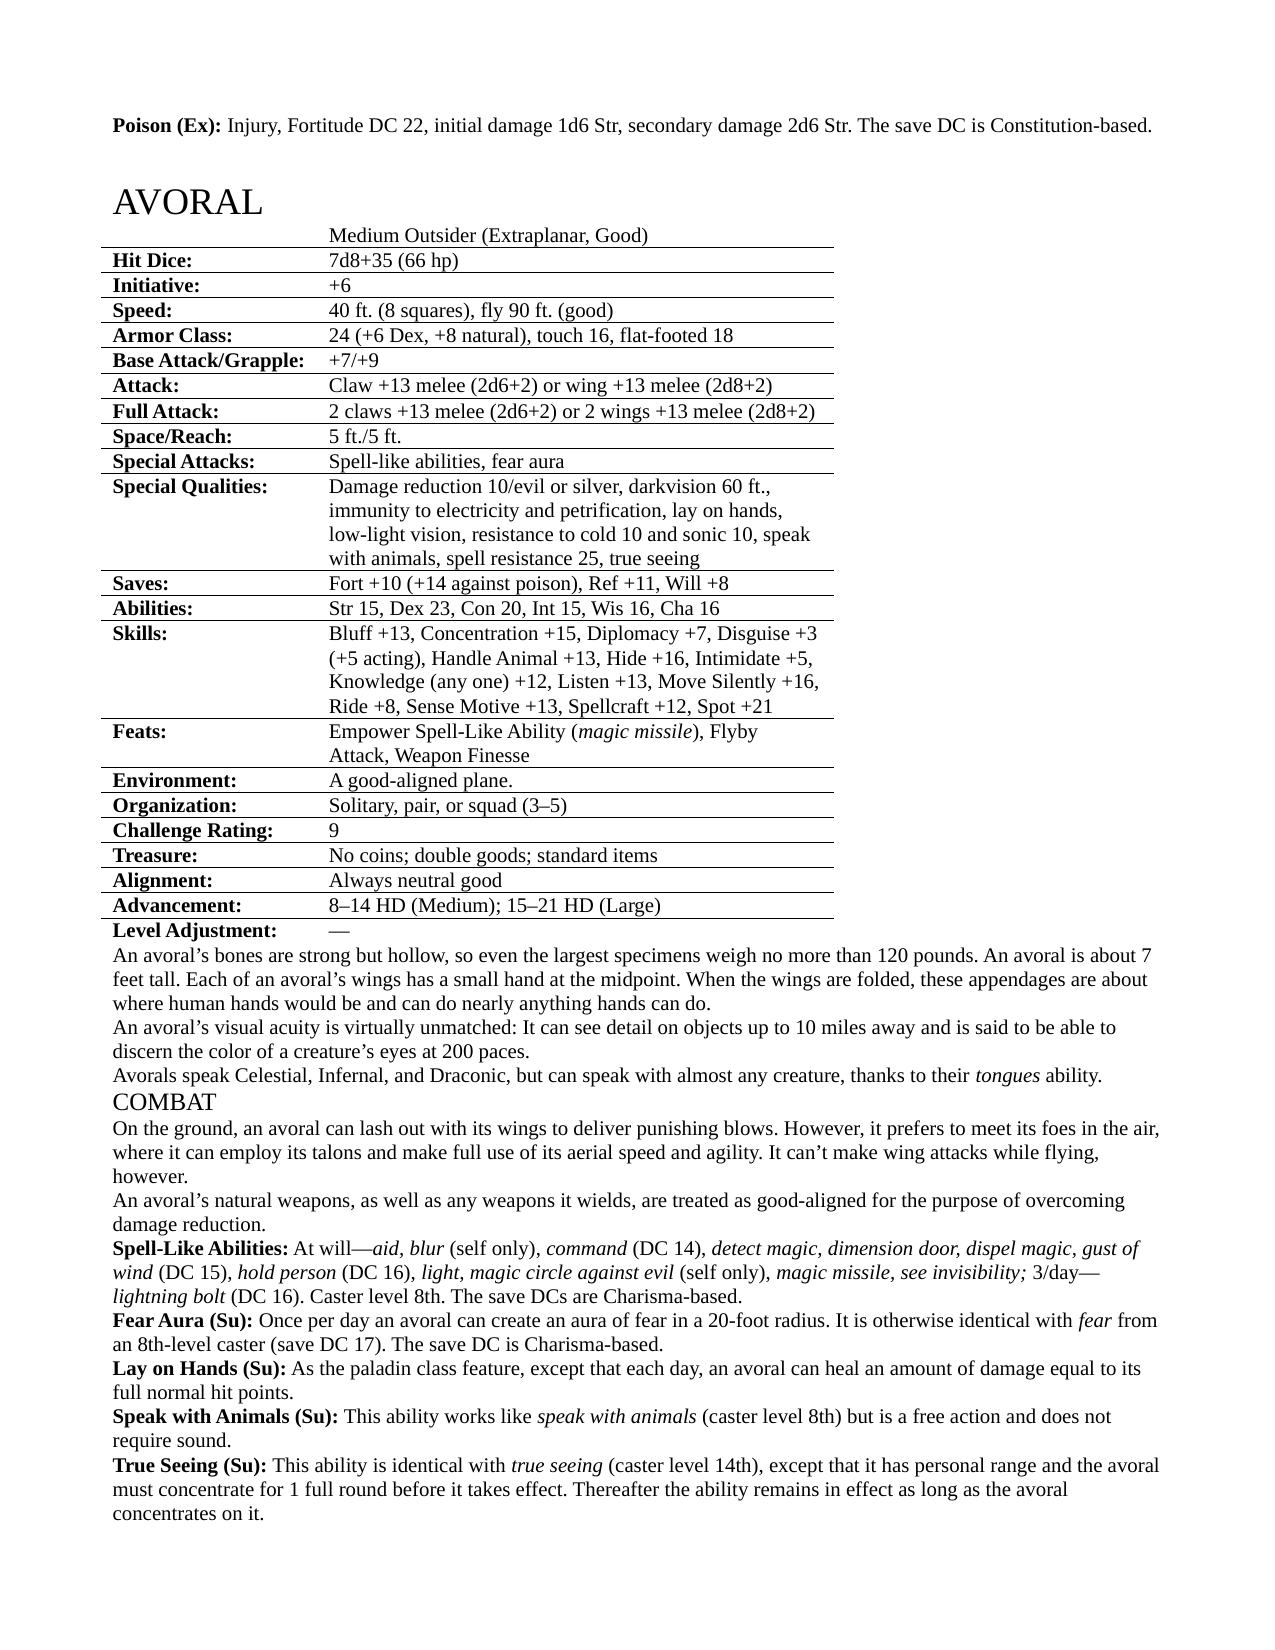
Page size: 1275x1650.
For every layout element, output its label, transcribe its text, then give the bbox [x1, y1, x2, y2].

text COMBAT [112, 1087, 1162, 1116]
table_cell Space/Reach: [101, 424, 317, 448]
table_cell Attack: [101, 374, 317, 397]
table_cell Environment: [101, 768, 317, 792]
table_cell 7d8+35 (66 hp) [318, 248, 834, 272]
table_cell +7/+9 [318, 348, 834, 372]
table_header Medium Outsider (Extraplanar, Good) [318, 223, 834, 247]
table_cell Skills: [101, 621, 317, 718]
text True Seeing (Su): This ability is identical with true seeing (caster level 14th), except that it has personal range and the avoral must concentrate for 1 full round before it takes effect. Thereafter the ability remains in effect as long as the avoral concentrates on it. [112, 1452, 1162, 1525]
table_cell Fort +10 (+14 against poison), Ref +11, Will +8 [318, 571, 834, 595]
text AVORAL [112, 180, 1162, 223]
table_cell Always neutral good [318, 868, 834, 892]
table_cell Claw +13 melee (2d6+2) or wing +13 melee (2d8+2) [318, 374, 834, 397]
table_cell — [318, 919, 834, 942]
table_cell Challenge Rating: [101, 818, 317, 842]
text Spell-Like Abilities: At will—aid, blur (self only), command (DC 14), detect magic, dimension door, dispel magic, gust of wind (DC 15), hold person (DC 16), light, magic circle against evil (self only), magic missile, see invisibility; 3/day—lightning bolt (DC 16). Caster level 8th. The save DCs are Charisma-based. [112, 1236, 1162, 1308]
table_cell 5 ft./5 ft. [318, 424, 834, 448]
table_cell 2 claws +13 melee (2d6+2) or 2 wings +13 melee (2d8+2) [318, 399, 834, 423]
table_cell Speed: [101, 298, 317, 322]
table_cell Bluff +13, Concentration +15, Diplomacy +7, Disguise +3 (+5 acting), Handle Animal +13, Hide +16, Intimidate +5, Knowledge (any one) +12, Listen +13, Move Silently +16, Ride +8, Sense Motive +13, Spellcraft +12, Spot +21 [318, 621, 834, 718]
table_cell Organization: [101, 793, 317, 817]
text On the ground, an avoral can lash out with its wings to deliver punishing blows. However, it prefers to meet its foes in the air, where it can employ its talons and make full use of its aerial speed and agility. It can’t make wing attacks while flying, however. [112, 1116, 1162, 1188]
table_cell Damage reduction 10/evil or silver, darkvision 60 ft., immunity to electricity and petrification, lay on hands, low-light vision, resistance to cold 10 and sonic 10, speak with animals, spell resistance 25, true seeing [318, 474, 834, 570]
table_cell Special Qualities: [101, 474, 317, 570]
table_cell Full Attack: [101, 399, 317, 423]
table_cell Spell-like abilities, fear aura [318, 449, 834, 473]
table_cell Base Attack/Grapple: [101, 348, 317, 372]
text Poison (Ex): Injury, Fortitude DC 22, initial damage 1d6 Str, secondary damage 2d6 Str. The save DC is Constitution-based. [112, 112, 1162, 137]
table_cell Hit Dice: [101, 248, 317, 272]
table_cell +6 [318, 273, 834, 297]
table_cell Str 15, Dex 23, Con 20, Int 15, Wis 16, Cha 16 [318, 596, 834, 620]
text An avoral’s bones are strong but hollow, so even the largest specimens weigh no more than 120 pounds. An avoral is about 7 feet tall. Each of an avoral’s wings has a small hand at the midpoint. When the wings are folded, these appendages are about where human hands would be and can do nearly anything hands can do. [112, 942, 1162, 1015]
text An avoral’s visual acuity is virtually unmatched: It can see detail on objects up to 10 miles away and is said to be able to discern the color of a creature’s eyes at 200 paces. [112, 1015, 1162, 1063]
table_header [101, 223, 317, 247]
table_cell No coins; double goods; standard items [318, 843, 834, 867]
table_cell Empower Spell-Like Ability (magic missile), Flyby Attack, Weapon Finesse [318, 719, 834, 767]
text An avoral’s natural weapons, as well as any weapons it wields, are treated as good-aligned for the purpose of overcoming damage reduction. [112, 1188, 1162, 1236]
table_cell Advancement: [101, 893, 317, 917]
text Speak with Animals (Su): This ability works like speak with animals (caster level 8th) but is a free action and does not require sound. [112, 1404, 1162, 1452]
table_cell 8–14 HD (Medium); 15–21 HD (Large) [318, 893, 834, 917]
text Lay on Hands (Su): As the paladin class feature, except that each day, an avoral can heal an amount of damage equal to its full normal hit points. [112, 1356, 1162, 1404]
table_cell Special Attacks: [101, 449, 317, 473]
table_cell A good-aligned plane. [318, 768, 834, 792]
table_cell Saves: [101, 571, 317, 595]
text Avorals speak Celestial, Infernal, and Draconic, but can speak with almost any creature, thanks to their tongues ability. [112, 1063, 1162, 1087]
table_cell Abilities: [101, 596, 317, 620]
table_cell Solitary, pair, or squad (3–5) [318, 793, 834, 817]
table_cell Initiative: [101, 273, 317, 297]
table_cell Armor Class: [101, 323, 317, 347]
table_cell Feats: [101, 719, 317, 767]
table_cell 24 (+6 Dex, +8 natural), touch 16, flat-footed 18 [318, 323, 834, 347]
table_cell 9 [318, 818, 834, 842]
table_cell Treasure: [101, 843, 317, 867]
table_cell Alignment: [101, 868, 317, 892]
text Fear Aura (Su): Once per day an avoral can create an aura of fear in a 20-foot radius. It is otherwise identical with fear from an 8th-level caster (save DC 17). The save DC is Charisma-based. [112, 1308, 1162, 1356]
table_cell 40 ft. (8 squares), fly 90 ft. (good) [318, 298, 834, 322]
table_cell Level Adjustment: [101, 919, 317, 942]
